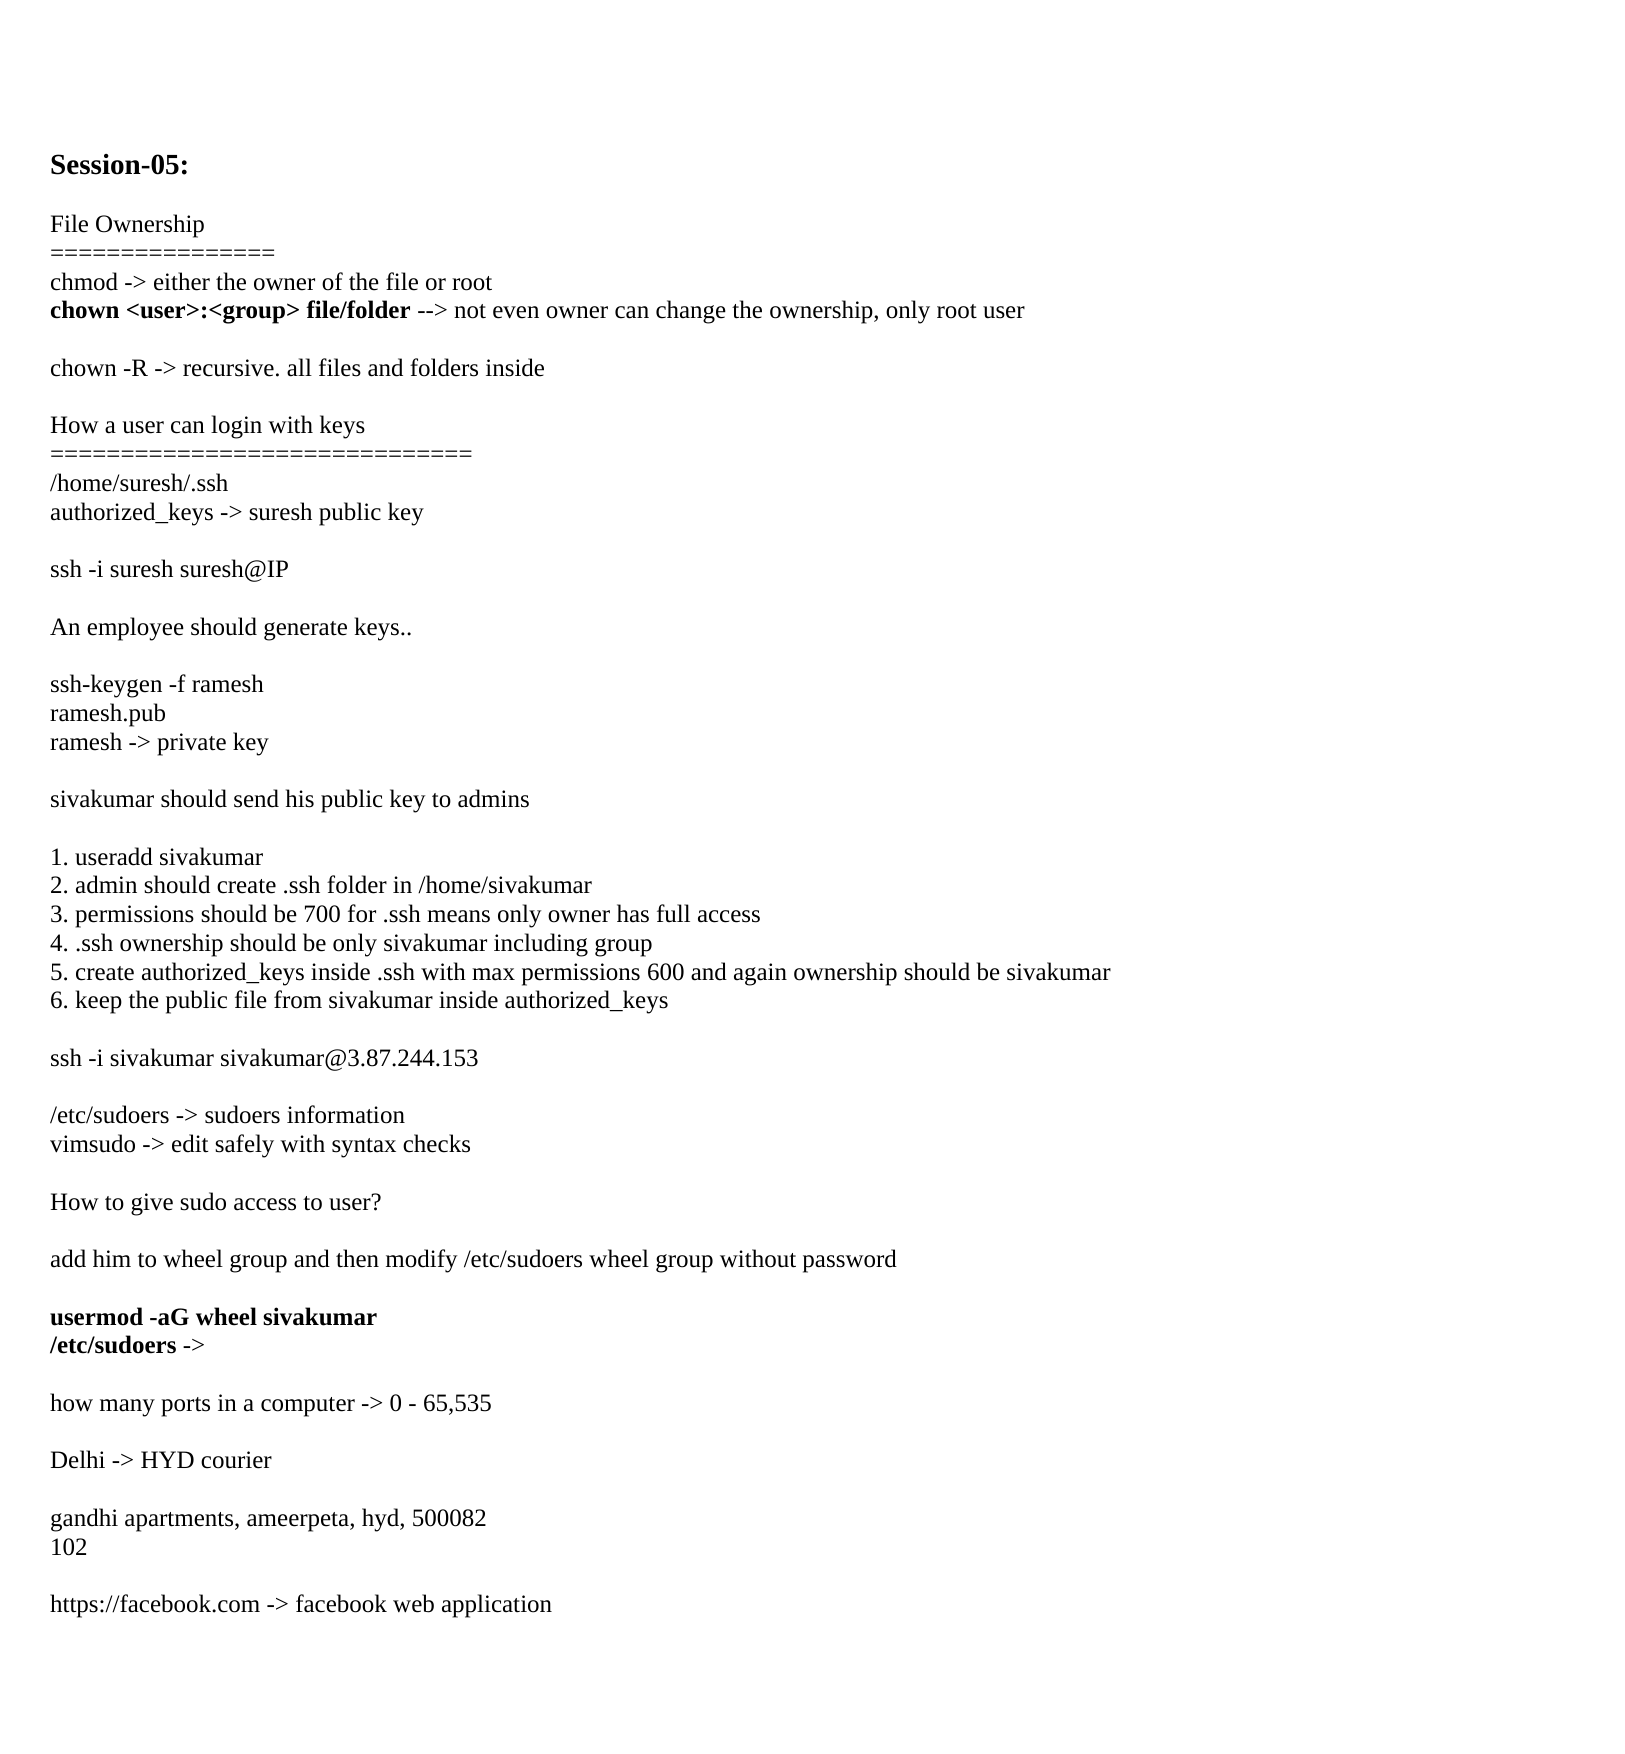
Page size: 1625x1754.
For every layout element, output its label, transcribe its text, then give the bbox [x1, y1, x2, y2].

text /etc/sudoers -> sudoers information [50, 1100, 1562, 1129]
text authorized_keys -> suresh public key [50, 497, 1562, 525]
text 6. keep the public file from sivakumar inside authorized_keys [50, 985, 1562, 1014]
text sivakumar should send his public key to admins [50, 784, 1562, 813]
text chown <user>:<group> file/folder --> not even owner can change the ownership, only root user [50, 295, 1562, 324]
text An employee should generate keys.. [50, 612, 1562, 640]
text 102 [50, 1532, 1562, 1560]
text https://facebook.com -> facebook web application [50, 1589, 1562, 1618]
text File Ownership [50, 209, 1562, 238]
text ================ [50, 238, 1562, 267]
text 4. .ssh ownership should be only sivakumar including group [50, 928, 1562, 957]
text 1. useradd sivakumar [50, 842, 1562, 870]
text Delhi -> HYD courier [50, 1445, 1562, 1474]
text usermod -aG wheel sivakumar [50, 1302, 1562, 1330]
text ramesh.pub [50, 698, 1562, 727]
text ssh -i sivakumar sivakumar@3.87.244.153 [50, 1043, 1562, 1072]
text /home/suresh/.ssh [50, 468, 1562, 497]
text 3. permissions should be 700 for .ssh means only owner has full access [50, 899, 1562, 928]
text ssh-keygen -f ramesh [50, 669, 1562, 698]
text vimsudo -> edit safely with syntax checks [50, 1129, 1562, 1158]
text 2. admin should create .ssh folder in /home/sivakumar [50, 870, 1562, 899]
text How a user can login with keys [50, 410, 1562, 439]
text chmod -> either the owner of the file or root [50, 267, 1562, 295]
text ============================== [50, 439, 1562, 468]
text 5. create authorized_keys inside .ssh with max permissions 600 and again ownership should be sivakumar [50, 957, 1562, 985]
text add him to wheel group and then modify /etc/sudoers wheel group without password [50, 1244, 1562, 1273]
text chown -R -> recursive. all files and folders inside [50, 353, 1562, 382]
text Session-05: [50, 147, 1562, 180]
text ramesh -> private key [50, 727, 1562, 755]
text gandhi apartments, ameerpeta, hyd, 500082 [50, 1503, 1562, 1532]
text /etc/sudoers -> [50, 1330, 1562, 1359]
text ssh -i suresh suresh@IP [50, 554, 1562, 583]
text How to give sudo access to user? [50, 1187, 1562, 1215]
text how many ports in a computer -> 0 - 65,535 [50, 1388, 1562, 1417]
